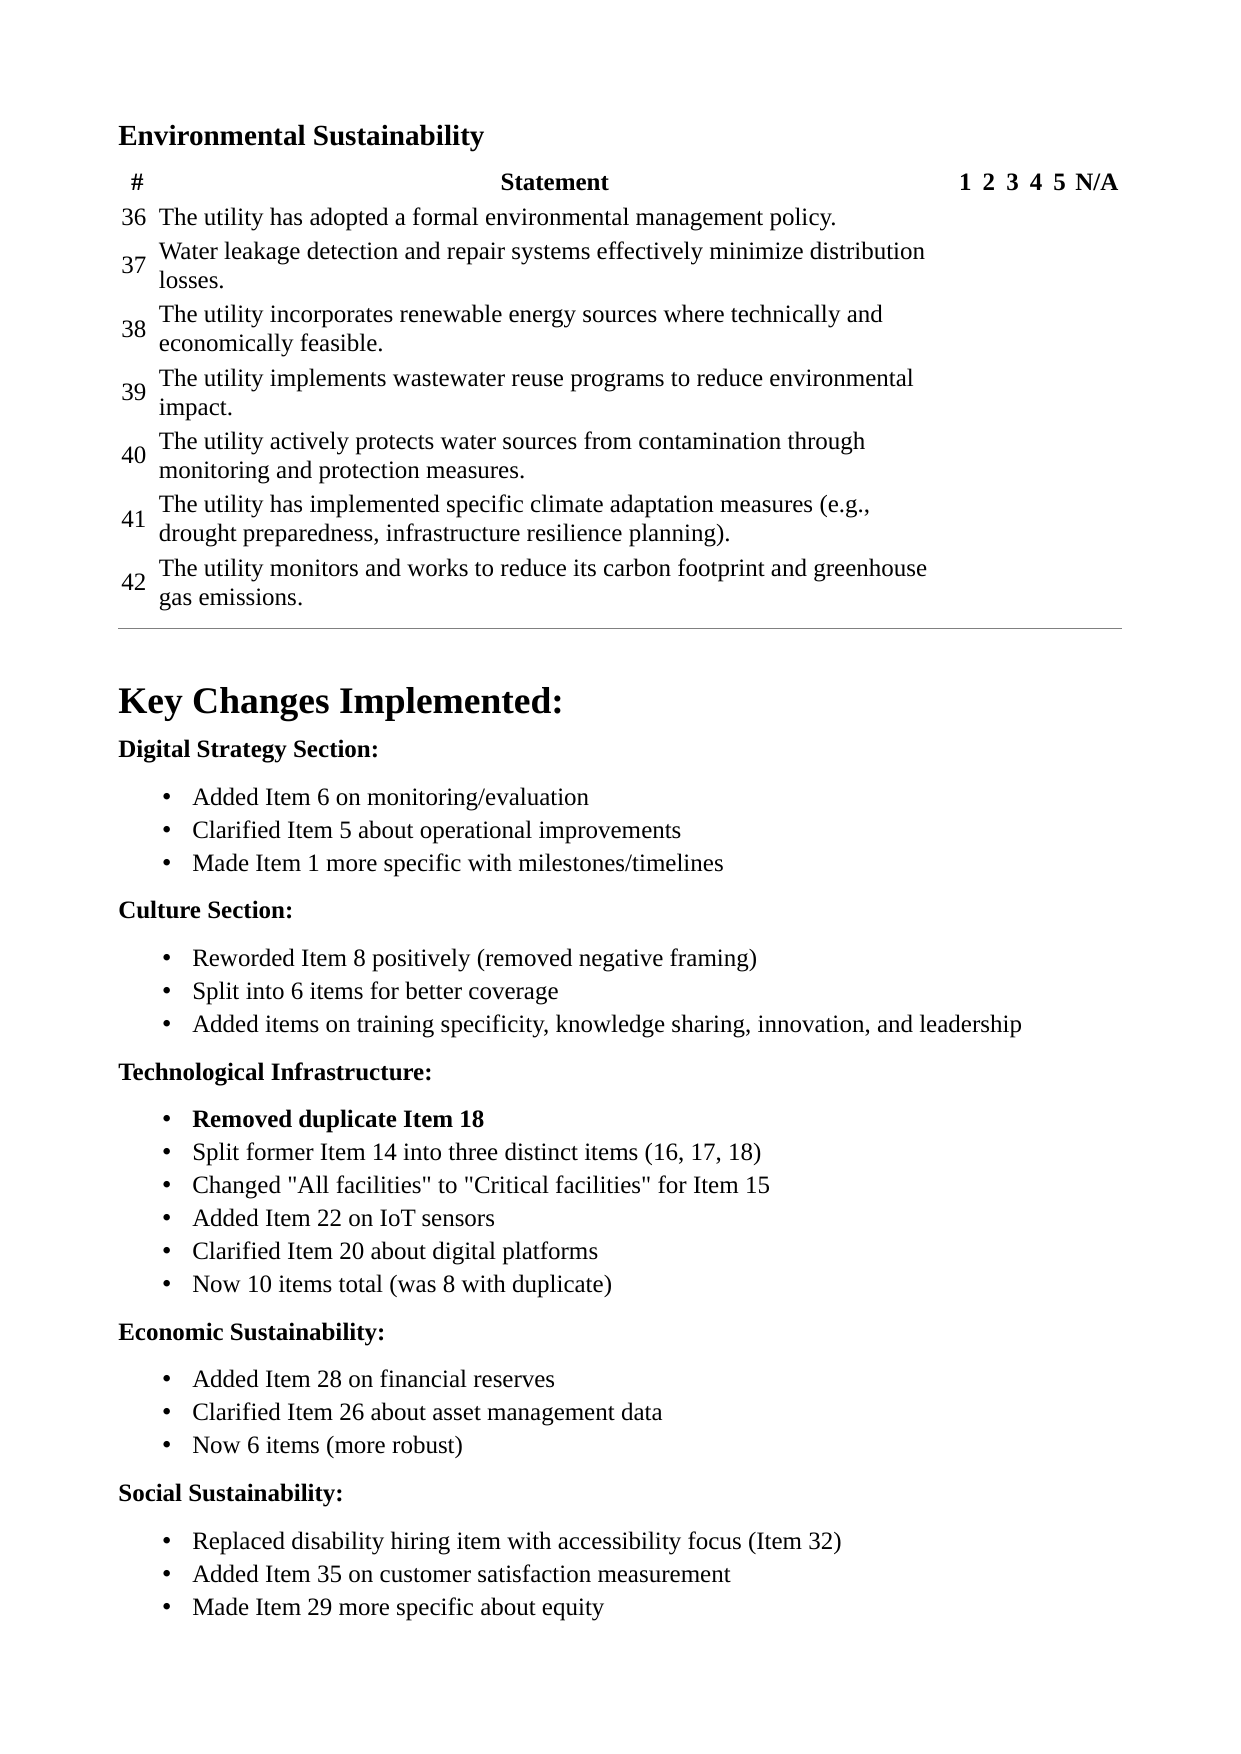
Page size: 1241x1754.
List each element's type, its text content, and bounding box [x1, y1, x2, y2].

table_cell [1001, 297, 1024, 360]
table_cell [1001, 423, 1024, 487]
list Added Item 22 on IoT sensors [162, 1203, 1122, 1232]
list Clarified Item 5 about operational improvements [162, 815, 1122, 843]
table_cell Water leakage detection and repair systems effectively minimize distribution losses. [156, 233, 953, 297]
table_cell [977, 487, 1001, 550]
table_cell [1048, 487, 1071, 550]
table_cell 38 [118, 297, 156, 360]
table_cell [954, 423, 977, 487]
list Now 6 items (more robust) [162, 1431, 1122, 1459]
table_cell [977, 550, 1001, 613]
table_cell The utility incorporates renewable energy sources where technically and economically feasible. [156, 297, 953, 360]
table_cell [1024, 199, 1048, 233]
table_cell [977, 297, 1001, 360]
table_cell The utility has implemented specific climate adaptation measures (e.g., drought preparedness, infrastructure resilience planning). [156, 487, 953, 550]
table_cell [977, 423, 1001, 487]
table_cell [954, 233, 977, 297]
table_cell [1001, 233, 1024, 297]
text Technological Infrastructure: [118, 1057, 1122, 1085]
table_cell [1024, 550, 1048, 613]
subtitle Environmental Sustainability [118, 118, 1122, 152]
table_cell [1001, 487, 1024, 550]
text Digital Strategy Section: [118, 734, 1122, 763]
list Removed duplicate Item 18 [162, 1104, 1122, 1133]
list Changed "All facilities" to "Critical facilities" for Item 15 [162, 1170, 1122, 1199]
table_cell The utility actively protects water sources from contamination through monitoring and protection measures. [156, 423, 953, 487]
list Split into 6 items for better coverage [162, 976, 1122, 1005]
list Clarified Item 20 about digital platforms [162, 1236, 1122, 1265]
table_cell [977, 199, 1001, 233]
list Added Item 35 on customer satisfaction measurement [162, 1559, 1122, 1587]
list Added Item 28 on financial reserves [162, 1364, 1122, 1393]
table_cell [954, 550, 977, 613]
text Culture Section: [118, 895, 1122, 924]
table_header # [118, 164, 156, 199]
table_cell [1071, 360, 1122, 423]
list Clarified Item 26 about asset management data [162, 1397, 1122, 1426]
table_cell The utility monitors and works to reduce its carbon footprint and greenhouse gas emissions. [156, 550, 953, 613]
table_cell [977, 233, 1001, 297]
table_cell [1071, 233, 1122, 297]
subtitle Key Changes Implemented: [118, 678, 1122, 722]
table_header Statement [156, 164, 953, 199]
table_cell 42 [118, 550, 156, 613]
table_cell [1024, 360, 1048, 423]
table_cell [1071, 550, 1122, 613]
table_cell The utility implements wastewater reuse programs to reduce environmental impact. [156, 360, 953, 423]
table_cell [1048, 550, 1071, 613]
list Added Item 6 on monitoring/evaluation [162, 782, 1122, 810]
table_cell 37 [118, 233, 156, 297]
table_cell [1048, 233, 1071, 297]
table_cell [1048, 360, 1071, 423]
table_header 5 [1048, 164, 1071, 199]
list Made Item 1 more specific with milestones/timelines [162, 848, 1122, 876]
table_cell [1024, 233, 1048, 297]
table_cell 39 [118, 360, 156, 423]
table_cell [1071, 199, 1122, 233]
table_cell [1071, 487, 1122, 550]
text Social Sustainability: [118, 1478, 1122, 1507]
table_cell [1001, 360, 1024, 423]
table_cell [1001, 199, 1024, 233]
list Made Item 29 more specific about equity [162, 1592, 1122, 1621]
table_cell [1048, 423, 1071, 487]
table_header 3 [1001, 164, 1024, 199]
list Reworded Item 8 positively (removed negative framing) [162, 943, 1122, 972]
table_cell [1024, 487, 1048, 550]
table_header 1 [954, 164, 977, 199]
table_header 4 [1024, 164, 1048, 199]
table_cell [1048, 297, 1071, 360]
table_cell [1071, 297, 1122, 360]
table_cell [1001, 550, 1024, 613]
table_cell 40 [118, 423, 156, 487]
table_cell 36 [118, 199, 156, 233]
list Replaced disability hiring item with accessibility focus (Item 32) [162, 1526, 1122, 1554]
table_cell [977, 360, 1001, 423]
table_cell The utility has adopted a formal environmental management policy. [156, 199, 953, 233]
table_cell [954, 487, 977, 550]
table_cell 41 [118, 487, 156, 550]
table_header N/A [1071, 164, 1122, 199]
table_cell [1024, 297, 1048, 360]
list Split former Item 14 into three distinct items (16, 17, 18) [162, 1137, 1122, 1166]
table_cell [1024, 423, 1048, 487]
list Added items on training specificity, knowledge sharing, innovation, and leadership [162, 1009, 1122, 1038]
text Economic Sustainability: [118, 1317, 1122, 1346]
table_cell [1048, 199, 1071, 233]
table_cell [1071, 423, 1122, 487]
table_cell [954, 297, 977, 360]
table_cell [954, 360, 977, 423]
table_cell [954, 199, 977, 233]
list Now 10 items total (was 8 with duplicate) [162, 1269, 1122, 1298]
table_header 2 [977, 164, 1001, 199]
